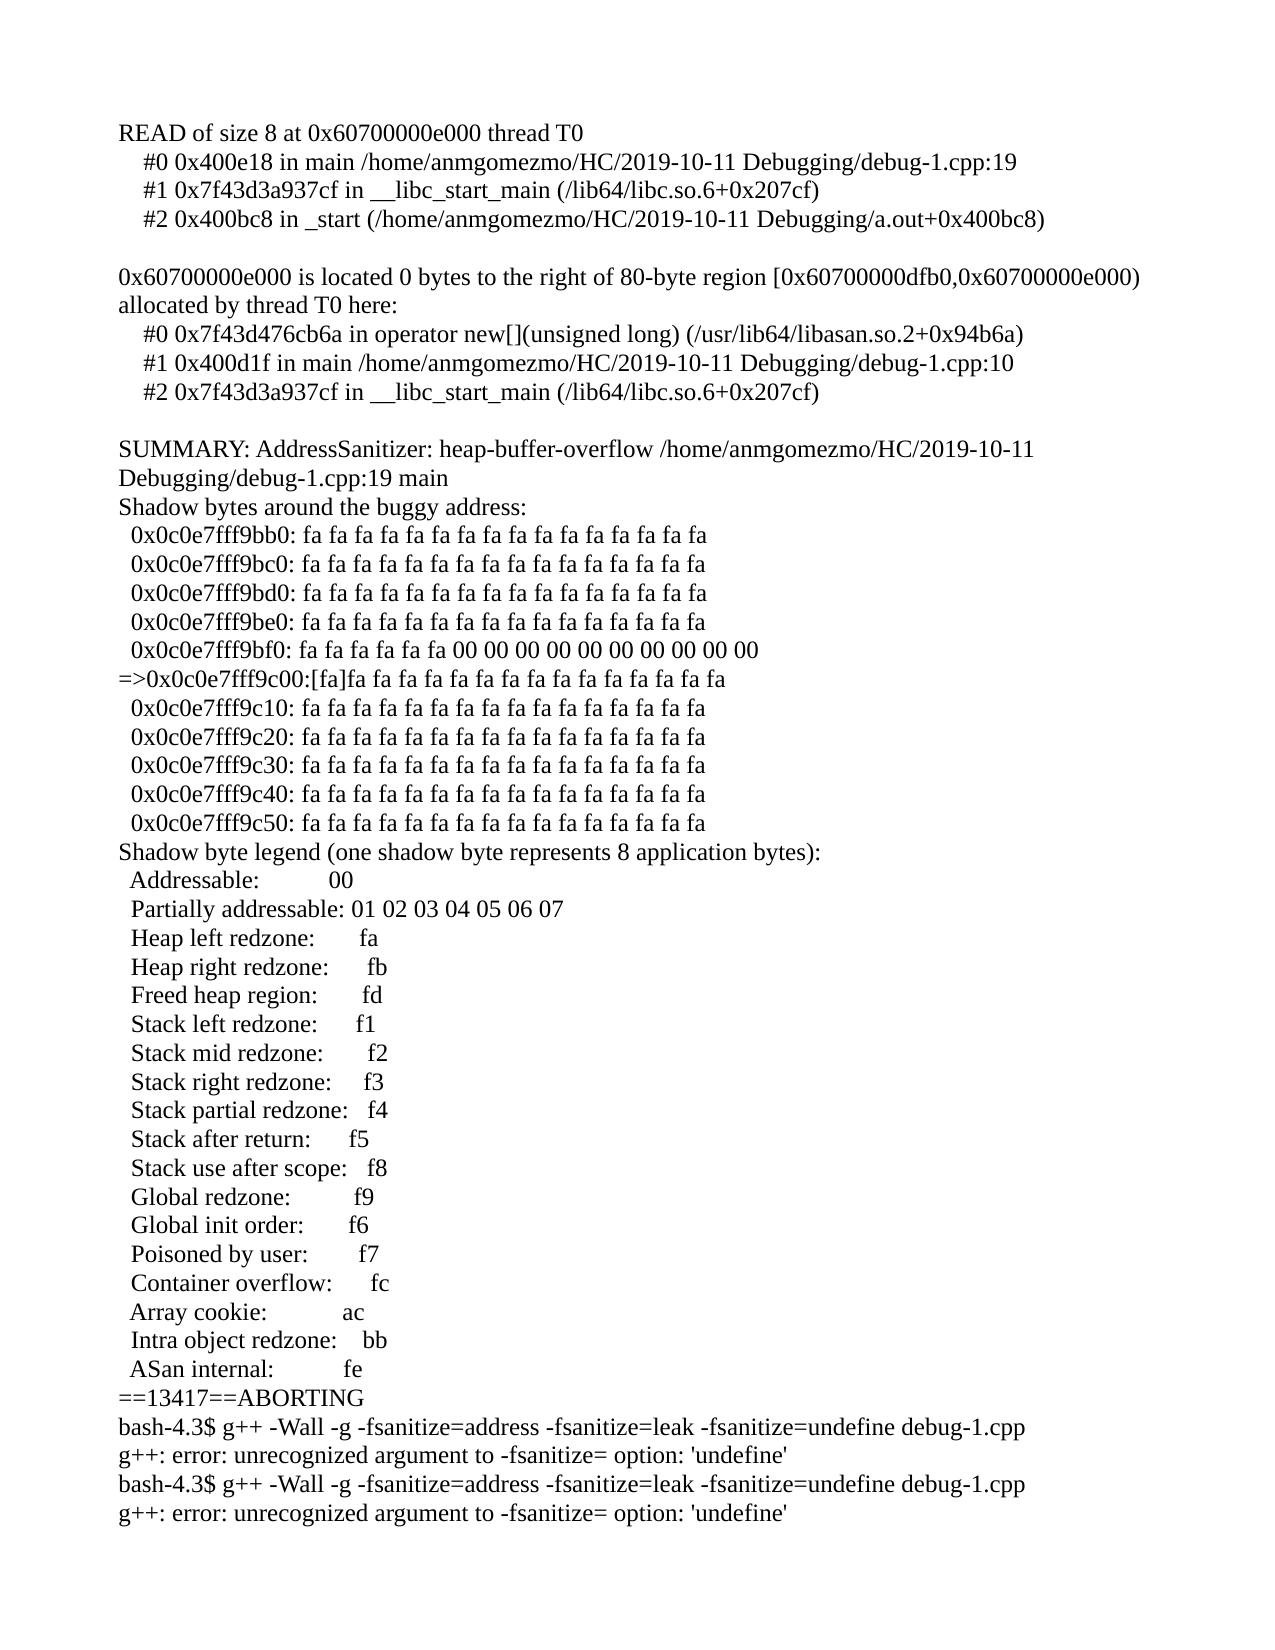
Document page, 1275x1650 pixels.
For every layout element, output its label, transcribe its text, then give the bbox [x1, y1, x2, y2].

text allocated by thread T0 here: [118, 291, 1157, 319]
text #1 0x400d1f in main /home/anmgomezmo/HC/2019-10-11 Debugging/debug-1.cpp:10 [118, 348, 1157, 377]
text bash-4.3$ g++ -Wall -g -fsanitize=address -fsanitize=leak -fsanitize=undefine debug-1.cpp [118, 1412, 1157, 1441]
text bash-4.3$ g++ -Wall -g -fsanitize=address -fsanitize=leak -fsanitize=undefine debug-1.cpp [118, 1469, 1157, 1498]
text ==13417==ABORTING [118, 1383, 1157, 1412]
text 0x0c0e7fff9bc0: fa fa fa fa fa fa fa fa fa fa fa fa fa fa fa fa [118, 549, 1157, 578]
text 0x0c0e7fff9c20: fa fa fa fa fa fa fa fa fa fa fa fa fa fa fa fa [118, 722, 1157, 751]
text #2 0x7f43d3a937cf in __libc_start_main (/lib64/libc.so.6+0x207cf) [118, 377, 1157, 406]
text 0x60700000e000 is located 0 bytes to the right of 80-byte region [0x60700000dfb0,0x60700000e000) [118, 262, 1157, 291]
text Partially addressable: 01 02 03 04 05 06 07 [118, 894, 1157, 923]
text Heap left redzone: fa [118, 923, 1157, 952]
text #1 0x7f43d3a937cf in __libc_start_main (/lib64/libc.so.6+0x207cf) [118, 176, 1157, 204]
text 0x0c0e7fff9c50: fa fa fa fa fa fa fa fa fa fa fa fa fa fa fa fa [118, 808, 1157, 837]
text Stack left redzone: f1 [118, 1009, 1157, 1038]
text Global init order: f6 [118, 1211, 1157, 1239]
text 0x0c0e7fff9be0: fa fa fa fa fa fa fa fa fa fa fa fa fa fa fa fa [118, 607, 1157, 636]
text 0x0c0e7fff9c10: fa fa fa fa fa fa fa fa fa fa fa fa fa fa fa fa [118, 693, 1157, 722]
text Addressable: 00 [118, 866, 1157, 894]
text 0x0c0e7fff9c30: fa fa fa fa fa fa fa fa fa fa fa fa fa fa fa fa [118, 751, 1157, 779]
text Stack mid redzone: f2 [118, 1038, 1157, 1067]
text Poisoned by user: f7 [118, 1239, 1157, 1268]
text g++: error: unrecognized argument to -fsanitize= option: 'undefine' [118, 1498, 1157, 1527]
text ASan internal: fe [118, 1354, 1157, 1383]
text Stack partial redzone: f4 [118, 1096, 1157, 1124]
text Stack right redzone: f3 [118, 1067, 1157, 1096]
text Intra object redzone: bb [118, 1326, 1157, 1354]
text Shadow byte legend (one shadow byte represents 8 application bytes): [118, 837, 1157, 866]
text Global redzone: f9 [118, 1182, 1157, 1211]
text Stack after return: f5 [118, 1124, 1157, 1153]
text Heap right redzone: fb [118, 952, 1157, 981]
text Container overflow: fc [118, 1268, 1157, 1297]
text #0 0x400e18 in main /home/anmgomezmo/HC/2019-10-11 Debugging/debug-1.cpp:19 [118, 147, 1157, 176]
text 0x0c0e7fff9bb0: fa fa fa fa fa fa fa fa fa fa fa fa fa fa fa fa [118, 521, 1157, 549]
text #0 0x7f43d476cb6a in operator new[](unsigned long) (/usr/lib64/libasan.so.2+0x94b6a) [118, 319, 1157, 348]
text 0x0c0e7fff9c40: fa fa fa fa fa fa fa fa fa fa fa fa fa fa fa fa [118, 779, 1157, 808]
text #2 0x400bc8 in _start (/home/anmgomezmo/HC/2019-10-11 Debugging/a.out+0x400bc8) [118, 204, 1157, 233]
text Shadow bytes around the buggy address: [118, 492, 1157, 521]
text Array cookie: ac [118, 1297, 1157, 1326]
text 0x0c0e7fff9bf0: fa fa fa fa fa fa 00 00 00 00 00 00 00 00 00 00 [118, 636, 1157, 664]
text =>0x0c0e7fff9c00:[fa]fa fa fa fa fa fa fa fa fa fa fa fa fa fa fa [118, 664, 1157, 693]
text Freed heap region: fd [118, 981, 1157, 1009]
text SUMMARY: AddressSanitizer: heap-buffer-overflow /home/anmgomezmo/HC/2019-10-11 Debugging/debug-1.cpp:19 main [118, 434, 1157, 492]
text 0x0c0e7fff9bd0: fa fa fa fa fa fa fa fa fa fa fa fa fa fa fa fa [118, 578, 1157, 607]
text Stack use after scope: f8 [118, 1153, 1157, 1182]
text READ of size 8 at 0x60700000e000 thread T0 [118, 118, 1157, 147]
text g++: error: unrecognized argument to -fsanitize= option: 'undefine' [118, 1441, 1157, 1469]
